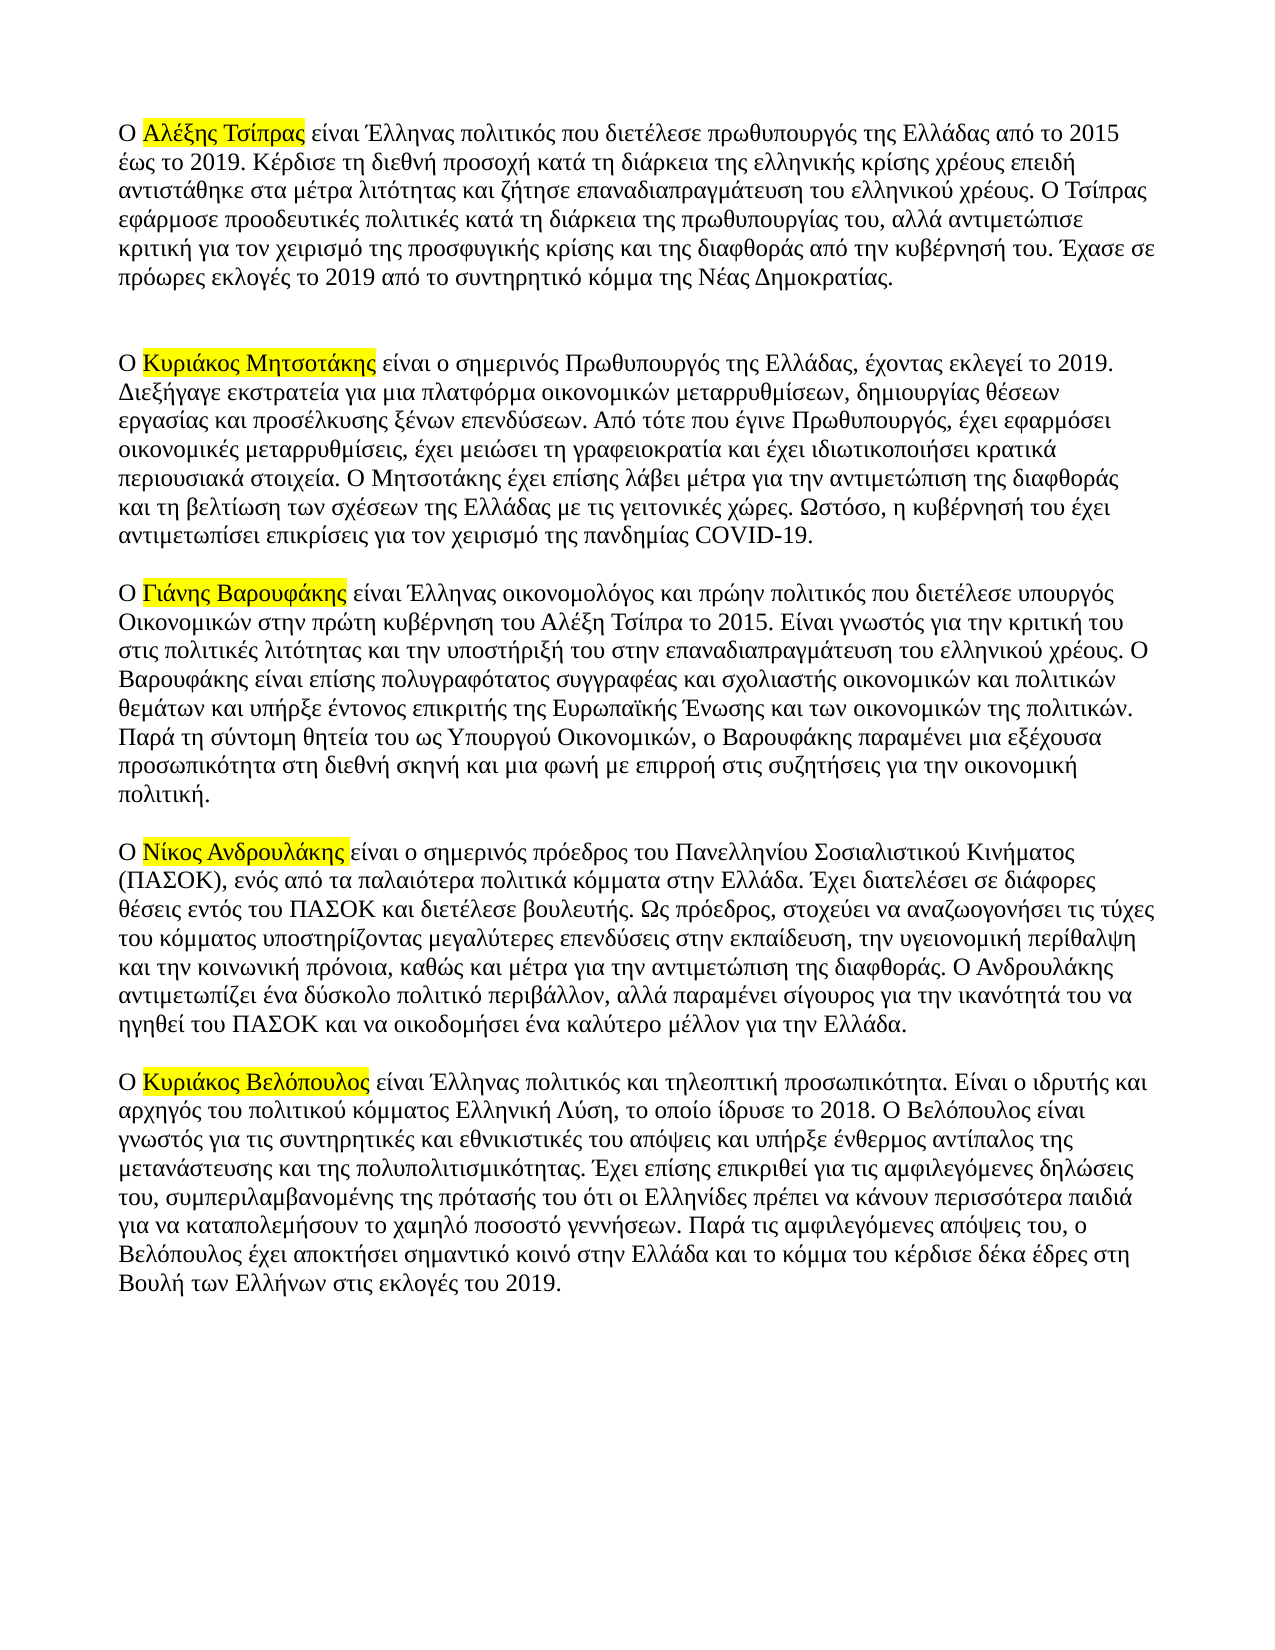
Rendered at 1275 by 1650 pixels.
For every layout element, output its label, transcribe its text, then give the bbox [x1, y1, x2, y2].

text Ο Γιάνης Βαρουφάκης είναι Έλληνας οικονομολόγος και πρώην πολιτικός που διετέλεσε υπουργός Οικονομικών στην πρώτη κυβέρνηση του Αλέξη Τσίπρα το 2015. Είναι γνωστός για την κριτική του στις πολιτικές λιτότητας και την υποστήριξή του στην επαναδιαπραγμάτευση του ελληνικού χρέους. Ο Βαρουφάκης είναι επίσης πολυγραφότατος συγγραφέας και σχολιαστής οικονομικών και πολιτικών θεμάτων και υπήρξε έντονος επικριτής της Ευρωπαϊκής Ένωσης και των οικονομικών της πολιτικών. Παρά τη σύντομη θητεία του ως Υπουργού Οικονομικών, ο Βαρουφάκης παραμένει μια εξέχουσα προσωπικότητα στη διεθνή σκηνή και μια φωνή με επιρροή στις συζητήσεις για την οικονομική πολιτική. [118, 578, 1157, 808]
text Ο Κυριάκος Μητσοτάκης είναι ο σημερινός Πρωθυπουργός της Ελλάδας, έχοντας εκλεγεί το 2019. Διεξήγαγε εκστρατεία για μια πλατφόρμα οικονομικών μεταρρυθμίσεων, δημιουργίας θέσεων εργασίας και προσέλκυσης ξένων επενδύσεων. Από τότε που έγινε Πρωθυπουργός, έχει εφαρμόσει οικονομικές μεταρρυθμίσεις, έχει μειώσει τη γραφειοκρατία και έχει ιδιωτικοποιήσει κρατικά περιουσιακά στοιχεία. Ο Μητσοτάκης έχει επίσης λάβει μέτρα για την αντιμετώπιση της διαφθοράς και τη βελτίωση των σχέσεων της Ελλάδας με τις γειτονικές χώρες. Ωστόσο, η κυβέρνησή του έχει αντιμετωπίσει επικρίσεις για τον χειρισμό της πανδημίας COVID-19. [118, 348, 1157, 549]
text Ο Αλέξης Τσίπρας είναι Έλληνας πολιτικός που διετέλεσε πρωθυπουργός της Ελλάδας από το 2015 έως το 2019. Κέρδισε τη διεθνή προσοχή κατά τη διάρκεια της ελληνικής κρίσης χρέους επειδή αντιστάθηκε στα μέτρα λιτότητας και ζήτησε επαναδιαπραγμάτευση του ελληνικού χρέους. Ο Τσίπρας εφάρμοσε προοδευτικές πολιτικές κατά τη διάρκεια της πρωθυπουργίας του, αλλά αντιμετώπισε κριτική για τον χειρισμό της προσφυγικής κρίσης και της διαφθοράς από την κυβέρνησή του. Έχασε σε πρόωρες εκλογές το 2019 από το συντηρητικό κόμμα της Νέας Δημοκρατίας. [118, 118, 1157, 291]
text Ο Κυριάκος Βελόπουλος είναι Έλληνας πολιτικός και τηλεοπτική προσωπικότητα. Είναι ο ιδρυτής και αρχηγός του πολιτικού κόμματος Ελληνική Λύση, το οποίο ίδρυσε το 2018. Ο Βελόπουλος είναι γνωστός για τις συντηρητικές και εθνικιστικές του απόψεις και υπήρξε ένθερμος αντίπαλος της μετανάστευσης και της πολυπολιτισμικότητας. Έχει επίσης επικριθεί για τις αμφιλεγόμενες δηλώσεις του, συμπεριλαμβανομένης της πρότασής του ότι οι Ελληνίδες πρέπει να κάνουν περισσότερα παιδιά για να καταπολεμήσουν το χαμηλό ποσοστό γεννήσεων. Παρά τις αμφιλεγόμενες απόψεις του, ο Βελόπουλος έχει αποκτήσει σημαντικό κοινό στην Ελλάδα και το κόμμα του κέρδισε δέκα έδρες στη Βουλή των Ελλήνων στις εκλογές του 2019. [118, 1067, 1157, 1297]
text Ο Νίκος Ανδρουλάκης είναι ο σημερινός πρόεδρος του Πανελληνίου Σοσιαλιστικού Κινήματος (ΠΑΣΟΚ), ενός από τα παλαιότερα πολιτικά κόμματα στην Ελλάδα. Έχει διατελέσει σε διάφορες θέσεις εντός του ΠΑΣΟΚ και διετέλεσε βουλευτής. Ως πρόεδρος, στοχεύει να αναζωογονήσει τις τύχες του κόμματος υποστηρίζοντας μεγαλύτερες επενδύσεις στην εκπαίδευση, την υγειονομική περίθαλψη και την κοινωνική πρόνοια, καθώς και μέτρα για την αντιμετώπιση της διαφθοράς. Ο Ανδρουλάκης αντιμετωπίζει ένα δύσκολο πολιτικό περιβάλλον, αλλά παραμένει σίγουρος για την ικανότητά του να ηγηθεί του ΠΑΣΟΚ και να οικοδομήσει ένα καλύτερο μέλλον για την Ελλάδα. [118, 837, 1157, 1038]
